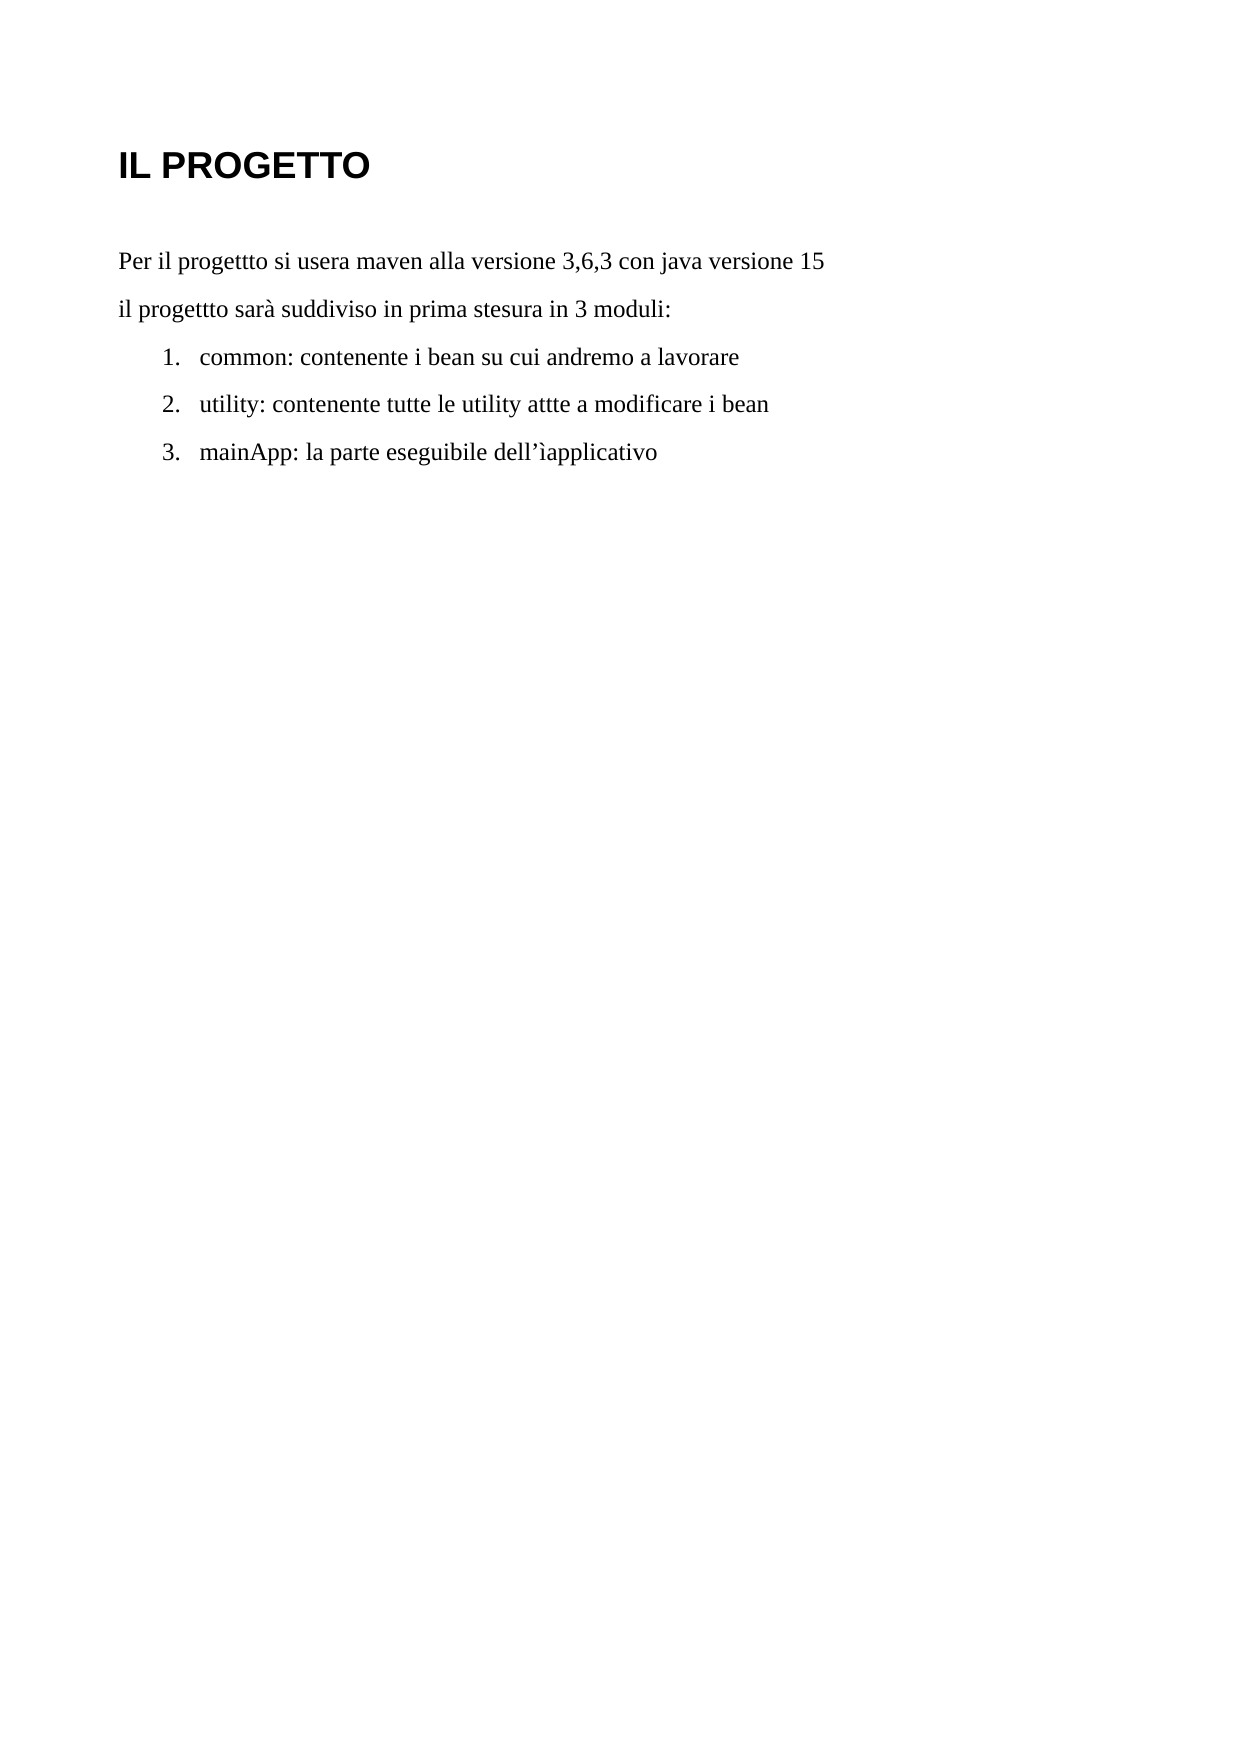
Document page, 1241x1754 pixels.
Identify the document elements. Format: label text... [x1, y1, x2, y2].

list common: contenente i bean su cui andremo a lavorare [162, 342, 1122, 370]
text il progettto sarà suddiviso in prima stesura in 3 moduli: [118, 294, 1122, 323]
subtitle IL PROGETTO [118, 143, 1122, 186]
text Per il progettto si usera maven alla versione 3,6,3 con java versione 15 [118, 246, 1122, 275]
list mainApp: la parte eseguibile dell’ìapplicativo [162, 437, 1122, 466]
list utility: contenente tutte le utility attte a modificare i bean [162, 389, 1122, 418]
